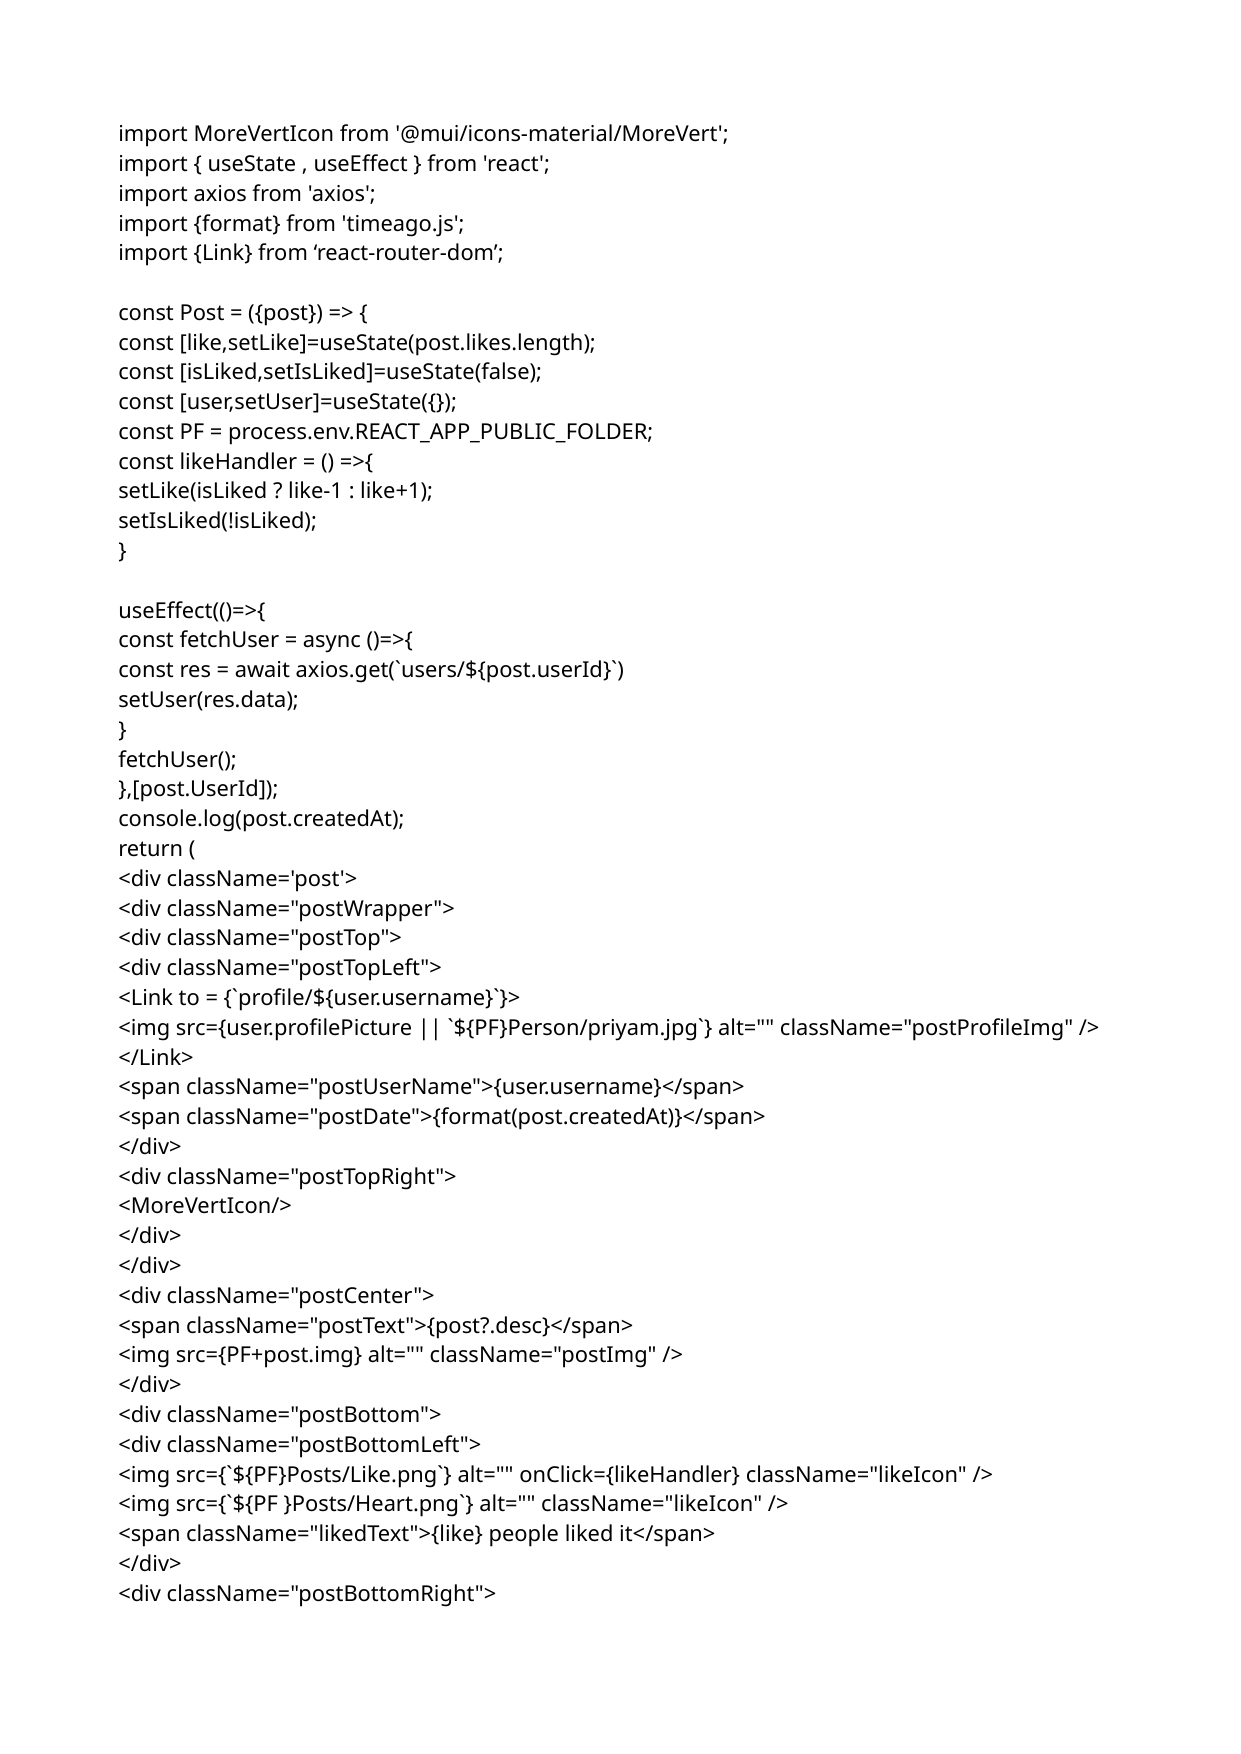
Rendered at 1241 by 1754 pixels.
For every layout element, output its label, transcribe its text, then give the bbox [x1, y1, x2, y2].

text <img src={PF+post.img} alt="" className="postImg" /> [118, 1339, 1122, 1369]
text <span className="postDate">{format(post.createdAt)}</span> [118, 1101, 1122, 1131]
text const [like,setLike]=useState(post.likes.length); [118, 327, 1122, 356]
text <div className="postTop"> [118, 922, 1122, 952]
text return ( [118, 833, 1122, 863]
text import MoreVertIcon from '@mui/icons-material/MoreVert'; [118, 118, 1122, 148]
text },[post.UserId]); [118, 773, 1122, 803]
text <span className="postUserName">{user.username}</span> [118, 1071, 1122, 1101]
text <div className="postBottomRight"> [118, 1578, 1122, 1607]
text <span className="likedText">{like} people liked it</span> [118, 1518, 1122, 1548]
text </div> [118, 1250, 1122, 1280]
text </Link> [118, 1041, 1122, 1071]
text useEffect(()=>{ [118, 594, 1122, 624]
text </div> [118, 1548, 1122, 1578]
text <img src={user.profilePicture || `${PF}Person/priyam.jpg`} alt="" className="postProfileImg" /> [118, 1012, 1122, 1041]
text const [user,setUser]=useState({}); [118, 386, 1122, 416]
text fetchUser(); [118, 743, 1122, 773]
text import {Link} from ‘react-router-dom’; [118, 237, 1122, 267]
text const res = await axios.get(`users/${post.userId}`) [118, 654, 1122, 684]
text <div className="postTopRight"> [118, 1161, 1122, 1190]
text const Post = ({post}) => { [118, 297, 1122, 327]
text </div> [118, 1131, 1122, 1161]
text <img src={`${PF }Posts/Heart.png`} alt="" className="likeIcon" /> [118, 1488, 1122, 1518]
text import {format} from 'timeago.js'; [118, 207, 1122, 237]
text <img src={`${PF}Posts/Like.png`} alt="" onClick={likeHandler} className="likeIcon" /> [118, 1458, 1122, 1488]
text setIsLiked(!isLiked); [118, 505, 1122, 535]
text <Link to = {`profile/${user.username}`}> [118, 982, 1122, 1012]
text <div className="postTopLeft"> [118, 952, 1122, 982]
text <span className="postText">{post?.desc}</span> [118, 1309, 1122, 1339]
text <div className="postBottomLeft"> [118, 1429, 1122, 1458]
text </div> [118, 1220, 1122, 1250]
text const likeHandler = () =>{ [118, 446, 1122, 476]
text const [isLiked,setIsLiked]=useState(false); [118, 356, 1122, 386]
text <MoreVertIcon/> [118, 1190, 1122, 1220]
text import { useState , useEffect } from 'react'; [118, 148, 1122, 178]
text } [118, 714, 1122, 743]
text const PF = process.env.REACT_APP_PUBLIC_FOLDER; [118, 416, 1122, 446]
text <div className="postCenter"> [118, 1280, 1122, 1309]
text </div> [118, 1369, 1122, 1399]
text import axios from 'axios'; [118, 178, 1122, 207]
text console.log(post.createdAt); [118, 803, 1122, 833]
text setUser(res.data); [118, 684, 1122, 714]
text setLike(isLiked ? like-1 : like+1); [118, 476, 1122, 505]
text <div className="postWrapper"> [118, 892, 1122, 922]
text } [118, 535, 1122, 565]
text <div className="postBottom"> [118, 1399, 1122, 1429]
text const fetchUser = async ()=>{ [118, 624, 1122, 654]
text <div className='post'> [118, 863, 1122, 892]
